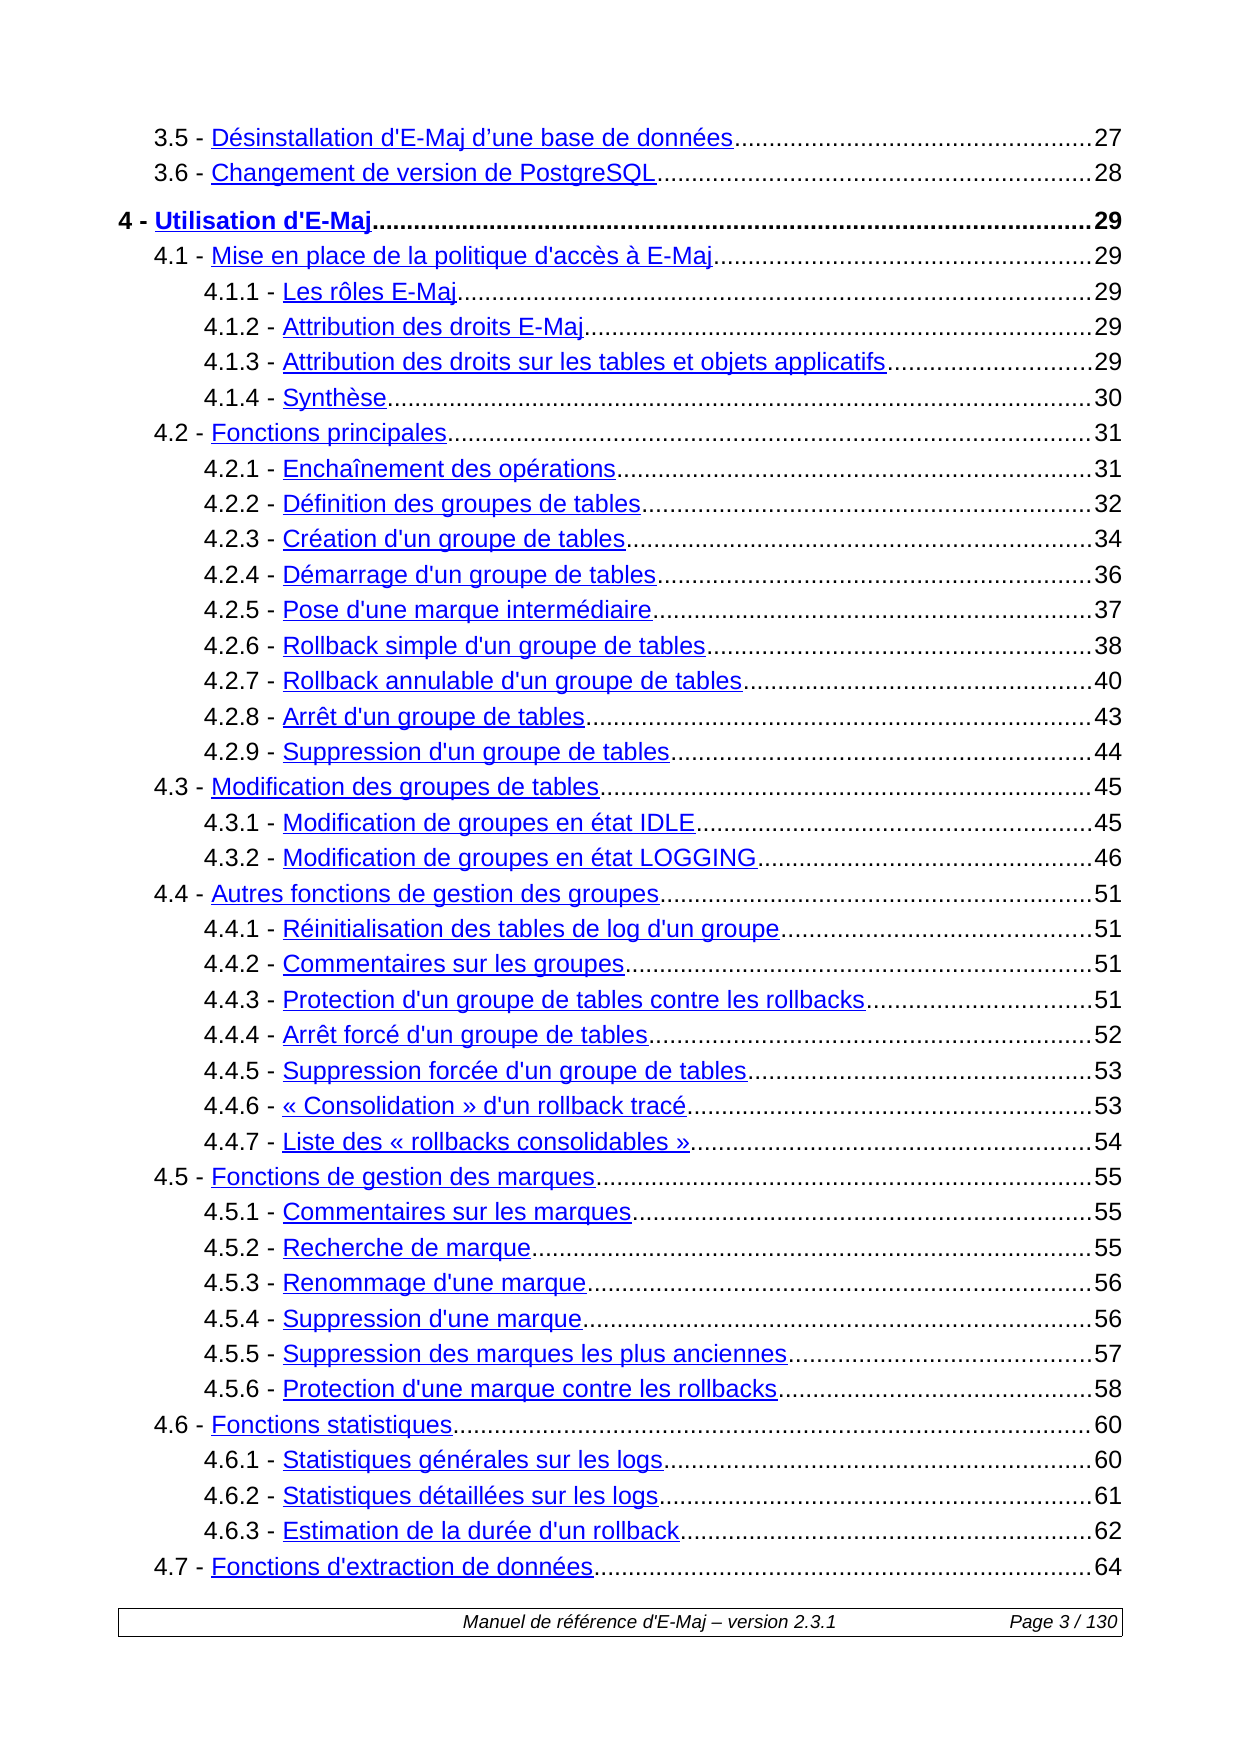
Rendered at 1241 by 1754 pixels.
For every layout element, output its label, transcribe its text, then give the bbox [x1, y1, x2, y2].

text 4.6.2 - Statistiques détaillées sur les logs 61 [168, 1476, 1122, 1511]
text 4.2.2 - Définition des groupes de tables 32 [168, 484, 1122, 519]
text 4.6.1 - Statistiques générales sur les logs 60 [168, 1440, 1122, 1476]
text 4.5.4 - Suppression d'une marque 56 [168, 1299, 1122, 1334]
text 4.1.2 - Attribution des droits E-Maj 29 [168, 307, 1122, 342]
text 4 - Utilisation d'E-Maj 29 [118, 201, 1122, 236]
text 4.2.1 - Enchaînement des opérations 31 [168, 449, 1122, 484]
text 4.2.3 - Création d'un groupe de tables 34 [168, 519, 1122, 555]
text 4.2 - Fonctions principales 31 [118, 413, 1122, 449]
text 4.5 - Fonctions de gestion des marques 55 [118, 1157, 1122, 1192]
text 4.2.7 - Rollback annulable d'un groupe de tables 40 [168, 661, 1122, 697]
text 4.5.3 - Renommage d'une marque 56 [168, 1263, 1122, 1299]
text 4.4.6 - « Consolidation » d'un rollback tracé 53 [168, 1086, 1122, 1122]
text 4.5.1 - Commentaires sur les marques 55 [168, 1192, 1122, 1228]
text 4.2.5 - Pose d'une marque intermédiaire 37 [168, 590, 1122, 626]
text 3.6 - Changement de version de PostgreSQL 28 [118, 153, 1122, 189]
text 4.1 - Mise en place de la politique d'accès à E-Maj 29 [118, 236, 1122, 272]
text 4.1.3 - Attribution des droits sur les tables et objets applicatifs 29 [168, 342, 1122, 378]
text 4.3.1 - Modification de groupes en état IDLE 45 [168, 803, 1122, 838]
text 4.7 - Fonctions d'extraction de données 64 [118, 1547, 1122, 1582]
text 4.5.5 - Suppression des marques les plus anciennes 57 [168, 1334, 1122, 1369]
text 4.4.3 - Protection d'un groupe de tables contre les rollbacks 51 [168, 980, 1122, 1015]
text 4.4 - Autres fonctions de gestion des groupes 51 [118, 874, 1122, 909]
text 4.2.8 - Arrêt d'un groupe de tables 43 [168, 697, 1122, 732]
text 4.2.9 - Suppression d'un groupe de tables 44 [168, 732, 1122, 767]
text 4.1.1 - Les rôles E-Maj 29 [168, 272, 1122, 307]
text 4.5.2 - Recherche de marque 55 [168, 1228, 1122, 1263]
text 3.5 - Désinstallation d'E-Maj d’une base de données 27 [118, 118, 1122, 153]
text 4.4.2 - Commentaires sur les groupes 51 [168, 944, 1122, 980]
text 4.4.1 - Réinitialisation des tables de log d'un groupe 51 [168, 909, 1122, 944]
text 4.5.6 - Protection d'une marque contre les rollbacks 58 [168, 1369, 1122, 1405]
text 4.6 - Fonctions statistiques 60 [118, 1405, 1122, 1440]
text 4.1.4 - Synthèse 30 [168, 378, 1122, 413]
text 4.3 - Modification des groupes de tables 45 [118, 767, 1122, 803]
text 4.3.2 - Modification de groupes en état LOGGING 46 [168, 838, 1122, 874]
text 4.6.3 - Estimation de la durée d'un rollback 62 [168, 1511, 1122, 1547]
text 4.2.4 - Démarrage d'un groupe de tables 36 [168, 555, 1122, 590]
text 4.4.5 - Suppression forcée d'un groupe de tables 53 [168, 1051, 1122, 1086]
text 4.4.7 - Liste des « rollbacks consolidables » 54 [168, 1122, 1122, 1157]
text 4.4.4 - Arrêt forcé d'un groupe de tables 52 [168, 1015, 1122, 1051]
text 4.2.6 - Rollback simple d'un groupe de tables 38 [168, 626, 1122, 661]
